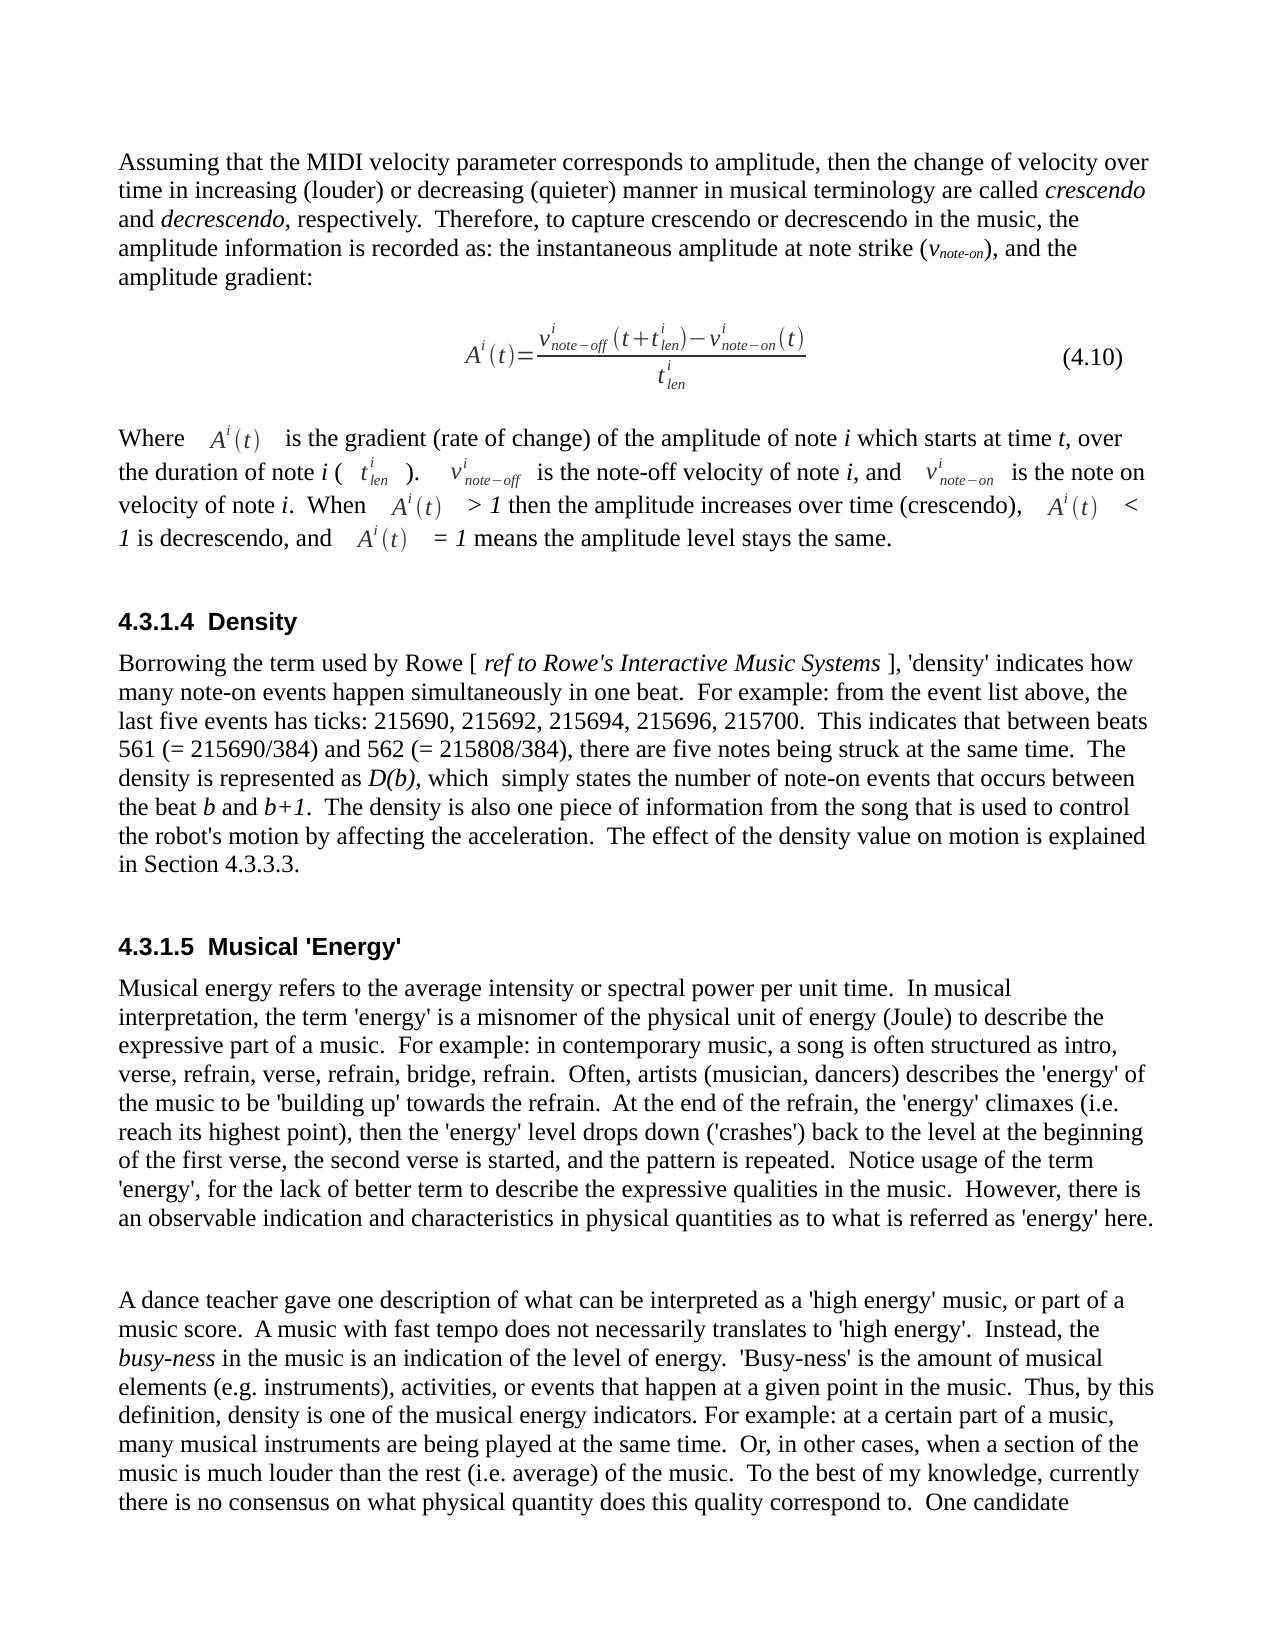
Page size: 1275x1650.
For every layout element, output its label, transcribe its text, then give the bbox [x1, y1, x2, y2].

text Musical energy refers to the average intensity or spectral power per unit time. In musical interpretation, the term 'energy' is a misnomer of the physical unit of energy (Joule) to describe the expressive part of a music. For example: in contemporary music, a song is often structured as intro, verse, refrain, verse, refrain, bridge, refrain. Often, artists (musician, dancers) describes the 'energy' of the music to be 'building up' towards the refrain. At the end of the refrain, the 'energy' climaxes (i.e. reach its highest point), then the 'energy' level drops down ('crashes') back to the level at the beginning of the first verse, the second verse is started, and the pattern is repeated. Notice usage of the term 'energy', for the lack of better term to describe the expressive qualities in the music. However, there is an observable indication and characteristics in physical quantities as to what is referred as 'energy' here. [118, 973, 1157, 1232]
text Borrowing the term used by Rowe [ ref to Rowe's Interactive Music Systems ], 'density' indicates how many note-on events happen simultaneously in one beat. For example: from the event list above, the last five events has ticks: 215690, 215692, 215694, 215696, 215700. This indicates that between beats 561 (= 215690/384) and 562 (= 215808/384), there are five notes being struck at the same time. The density is represented as D(b), which simply states the number of note-on events that occurs between the beat b and b+1. The density is also one piece of information from the song that is used to control the robot's motion by affecting the acceleration. The effect of the density value on motion is explained in Section 4.3.3.3. [118, 648, 1157, 878]
text Where is the gradient (rate of change) of the amplitude of note i which starts at time t, over the duration of note i (). is the note-off velocity of note i, and is the note on velocity of note i. When > 1 then the amplitude increases over time (crescendo), < 1 is decrescendo, and = 1 means the amplitude level stays the same. [118, 422, 1157, 553]
text Assuming that the MIDI velocity parameter corresponds to amplitude, then the change of velocity over time in increasing (louder) or decreasing (quieter) manner in musical terminology are called crescendo and decrescendo, respectively. Therefore, to capture crescendo or decrescendo in the music, the amplitude information is recorded as: the instantaneous amplitude at note strike (vnote-on), and the amplitude gradient: [118, 147, 1157, 291]
subtitle 4.3.1.5 Musical 'Energy' [118, 932, 1157, 961]
subtitle 4.3.1.4 Density [118, 607, 1157, 636]
text (4.10) [118, 319, 1157, 393]
text A dance teacher gave one description of what can be interpreted as a 'high energy' music, or part of a music score. A music with fast tempo does not necessarily translates to 'high energy'. Instead, the busy-ness in the music is an indication of the level of energy. 'Busy-ness' is the amount of musical elements (e.g. instruments), activities, or events that happen at a given point in the music. Thus, by this definition, density is one of the musical energy indicators. For example: at a certain part of a music, many musical instruments are being played at the same time. Or, in other cases, when a section of the music is much louder than the rest (i.e. average) of the music. To the best of my knowledge, currently there is no consensus on what physical quantity does this quality correspond to. One candidate [118, 1286, 1157, 1516]
